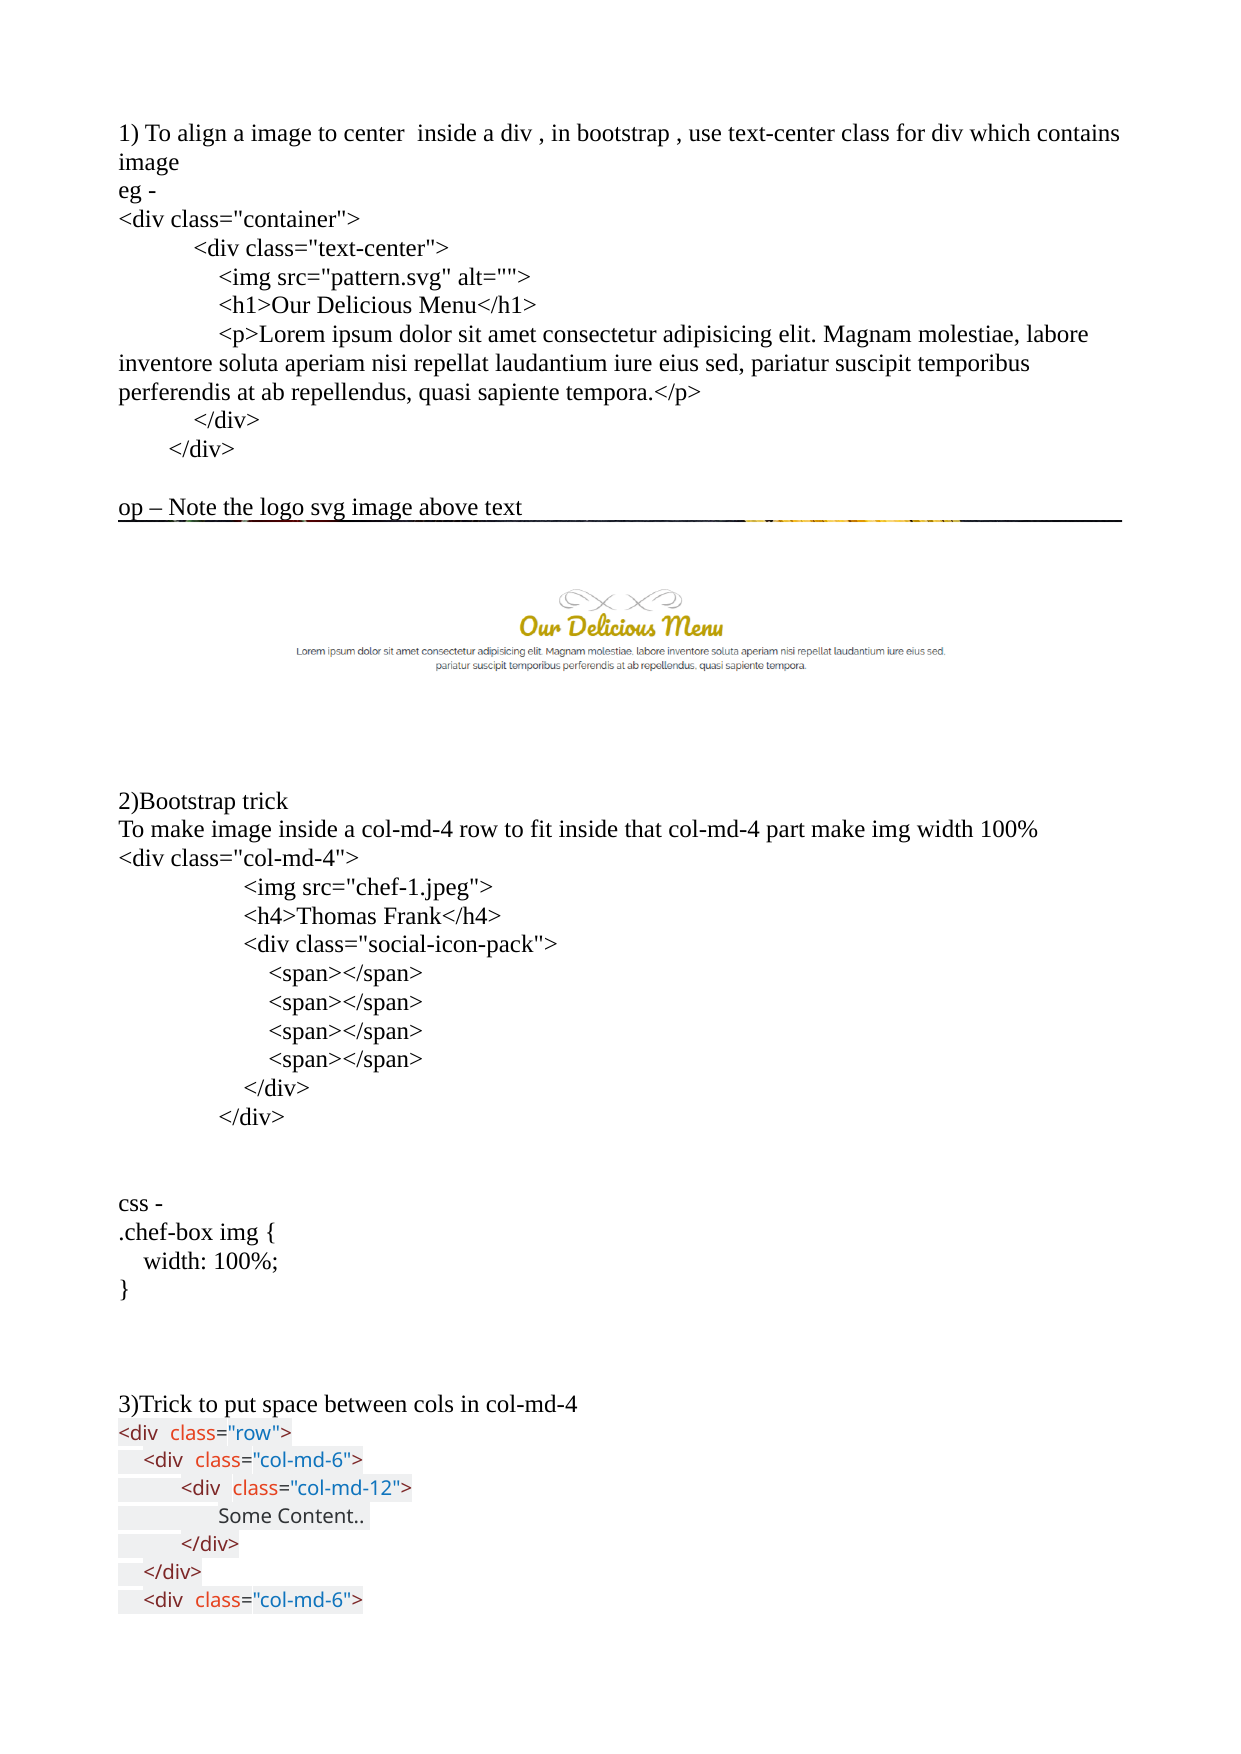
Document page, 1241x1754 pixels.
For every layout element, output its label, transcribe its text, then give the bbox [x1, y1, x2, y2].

text .chef-box img { [118, 1217, 1122, 1246]
text <span></span> [118, 1044, 1122, 1073]
text </div> [118, 406, 1122, 434]
text 3)Trick to put space between cols in col-md-4 [118, 1389, 1122, 1418]
text <div class="social-icon-pack"> [118, 929, 1122, 958]
text <h4>Thomas Frank</h4> [118, 901, 1122, 929]
text <div class="col-md-6"> [118, 1586, 1122, 1614]
text </div> [118, 434, 1122, 463]
text <span></span> [118, 1016, 1122, 1044]
text <div class="col-md-12"> [118, 1474, 1122, 1502]
text 2)Bootstrap trick [118, 786, 1122, 814]
text eg - [118, 176, 1122, 204]
text <div class="col-md-4"> [118, 843, 1122, 872]
text </div> [118, 1102, 1122, 1131]
picture [118, 520, 1123, 729]
text Some Content.. [118, 1502, 1122, 1530]
text <h1>Our Delicious Menu</h1> [118, 291, 1122, 319]
text </div> [118, 1530, 1122, 1558]
text } [118, 1274, 1122, 1303]
text <img src="chef-1.jpeg"> [118, 872, 1122, 901]
text <p>Lorem ipsum dolor sit amet consectetur adipisicing elit. Magnam molestiae, labore inventore soluta aperiam nisi repellat laudantium iure eius sed, pariatur suscipit temporibus perferendis at ab repellendus, quasi sapiente tempora.</p> [118, 319, 1122, 406]
text width: 100%; [118, 1246, 1122, 1274]
text 1) To align a image to center inside a div , in bootstrap , use text-center class for div which contains image [118, 118, 1122, 176]
text </div> [118, 1073, 1122, 1102]
text <span></span> [118, 987, 1122, 1016]
text <div class="text-center"> [118, 233, 1122, 262]
text <img src="pattern.svg" alt=""> [118, 262, 1122, 291]
text </div> [118, 1558, 1122, 1586]
text <div class="container"> [118, 204, 1122, 233]
text <div class="row"> [118, 1418, 1122, 1446]
text To make image inside a col-md-4 row to fit inside that col-md-4 part make img width 100% [118, 814, 1122, 843]
text op – Note the logo svg image above text [118, 492, 1122, 520]
text <div class="col-md-6"> [118, 1446, 1122, 1474]
text <span></span> [118, 958, 1122, 987]
text css - [118, 1188, 1122, 1217]
